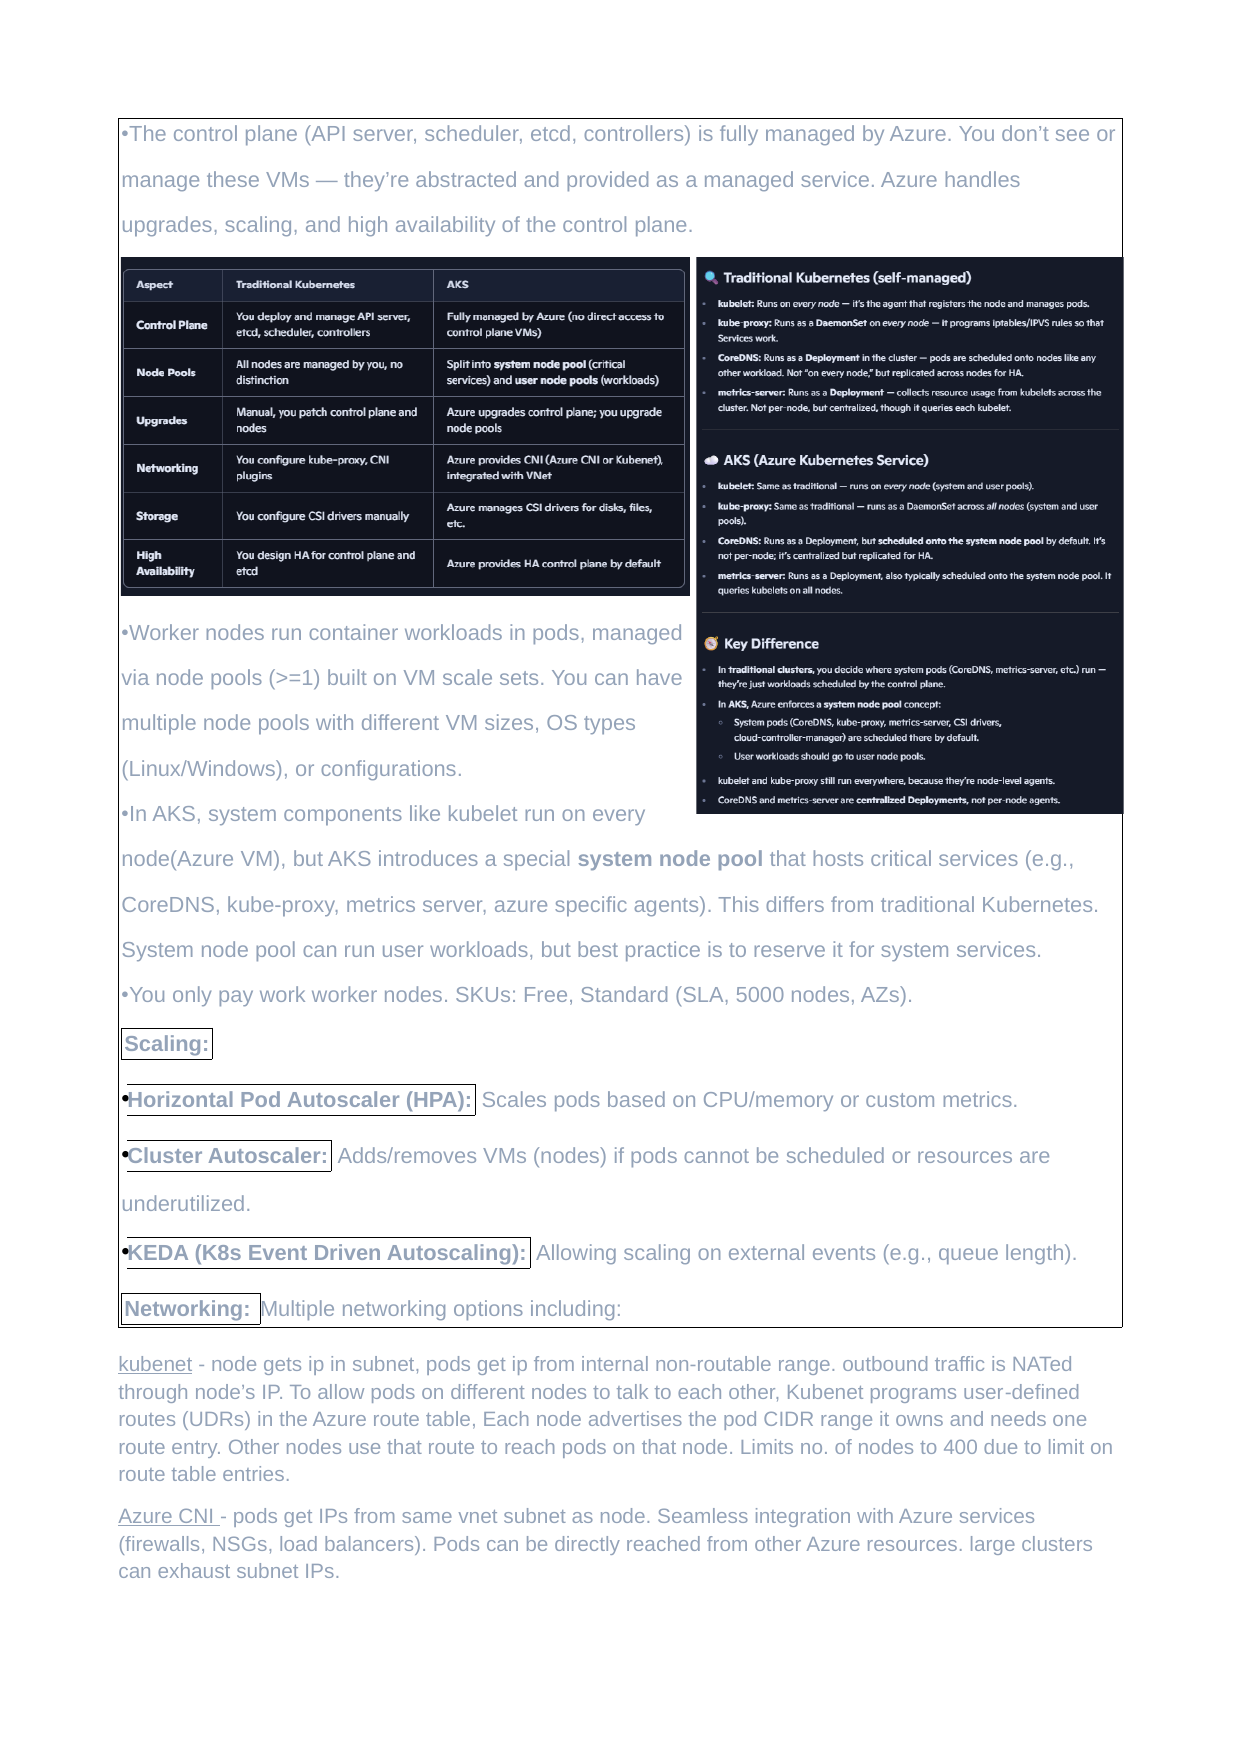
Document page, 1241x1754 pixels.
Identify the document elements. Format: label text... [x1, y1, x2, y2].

list You only pay work worker nodes. SKUs: Free, Standard (SLA, 5000 nodes, AZs). [119, 979, 1122, 1007]
list In AKS, system components like kubelet run on every node(Azure VM), but AKS introduces a special system node pool that hosts critical services (e.g., CoreDNS, kube-proxy, metrics server, azure specific agents). This differs from traditional Kubernetes. System node pool can run user workloads, but best practice is to reserve it for system services. [119, 798, 1122, 962]
list Networking: Multiple networking options including: [119, 1290, 1122, 1327]
picture [696, 257, 1124, 814]
picture [120, 257, 690, 596]
list kubenet - node gets ip in subnet, pods get ip from internal non-routable range. outbound traffic is NATed through node’s IP. To allow pods on different nodes to talk to each other, Kubenet programs user‑defined routes (UDRs) in the Azure route table, Each node advertises the pod CIDR range it owns and needs one route entry. Other nodes use that route to reach pods on that node. Limits no. of nodes to 400 due to limit on route table entries. [118, 1352, 1122, 1486]
list The control plane (API server, scheduler, etcd, controllers) is fully managed by Azure. You don’t see or manage these VMs — they’re abstracted and provided as a managed service. Azure handles upgrades, scaling, and high availability of the control plane. [119, 119, 1122, 237]
list Scaling: [119, 1024, 1122, 1059]
list Cluster Autoscaler: Adds/removes VMs (nodes) if pods cannot be scheduled or resources are underutilized. [119, 1137, 1122, 1216]
list Worker nodes run container workloads in pods, managed via node pools (>=1) built on VM scale sets. You can have multiple node pools with different VM sizes, OS types (Linux/Windows), or configurations. [119, 617, 696, 781]
list Azure CNI - pods get IPs from same vnet subnet as node. Seamless integration with Azure services (firewalls, NSGs, load balancers). Pods can be directly reached from other Azure resources. large clusters can exhaust subnet IPs. [118, 1504, 1122, 1583]
list KEDA (K8s Event Driven Autoscaling): Allowing scaling on external events (e.g., queue length). [119, 1233, 1122, 1268]
list Horizontal Pod Autoscaler (HPA): Scales pods based on CPU/memory or custom metrics. [119, 1081, 1122, 1115]
